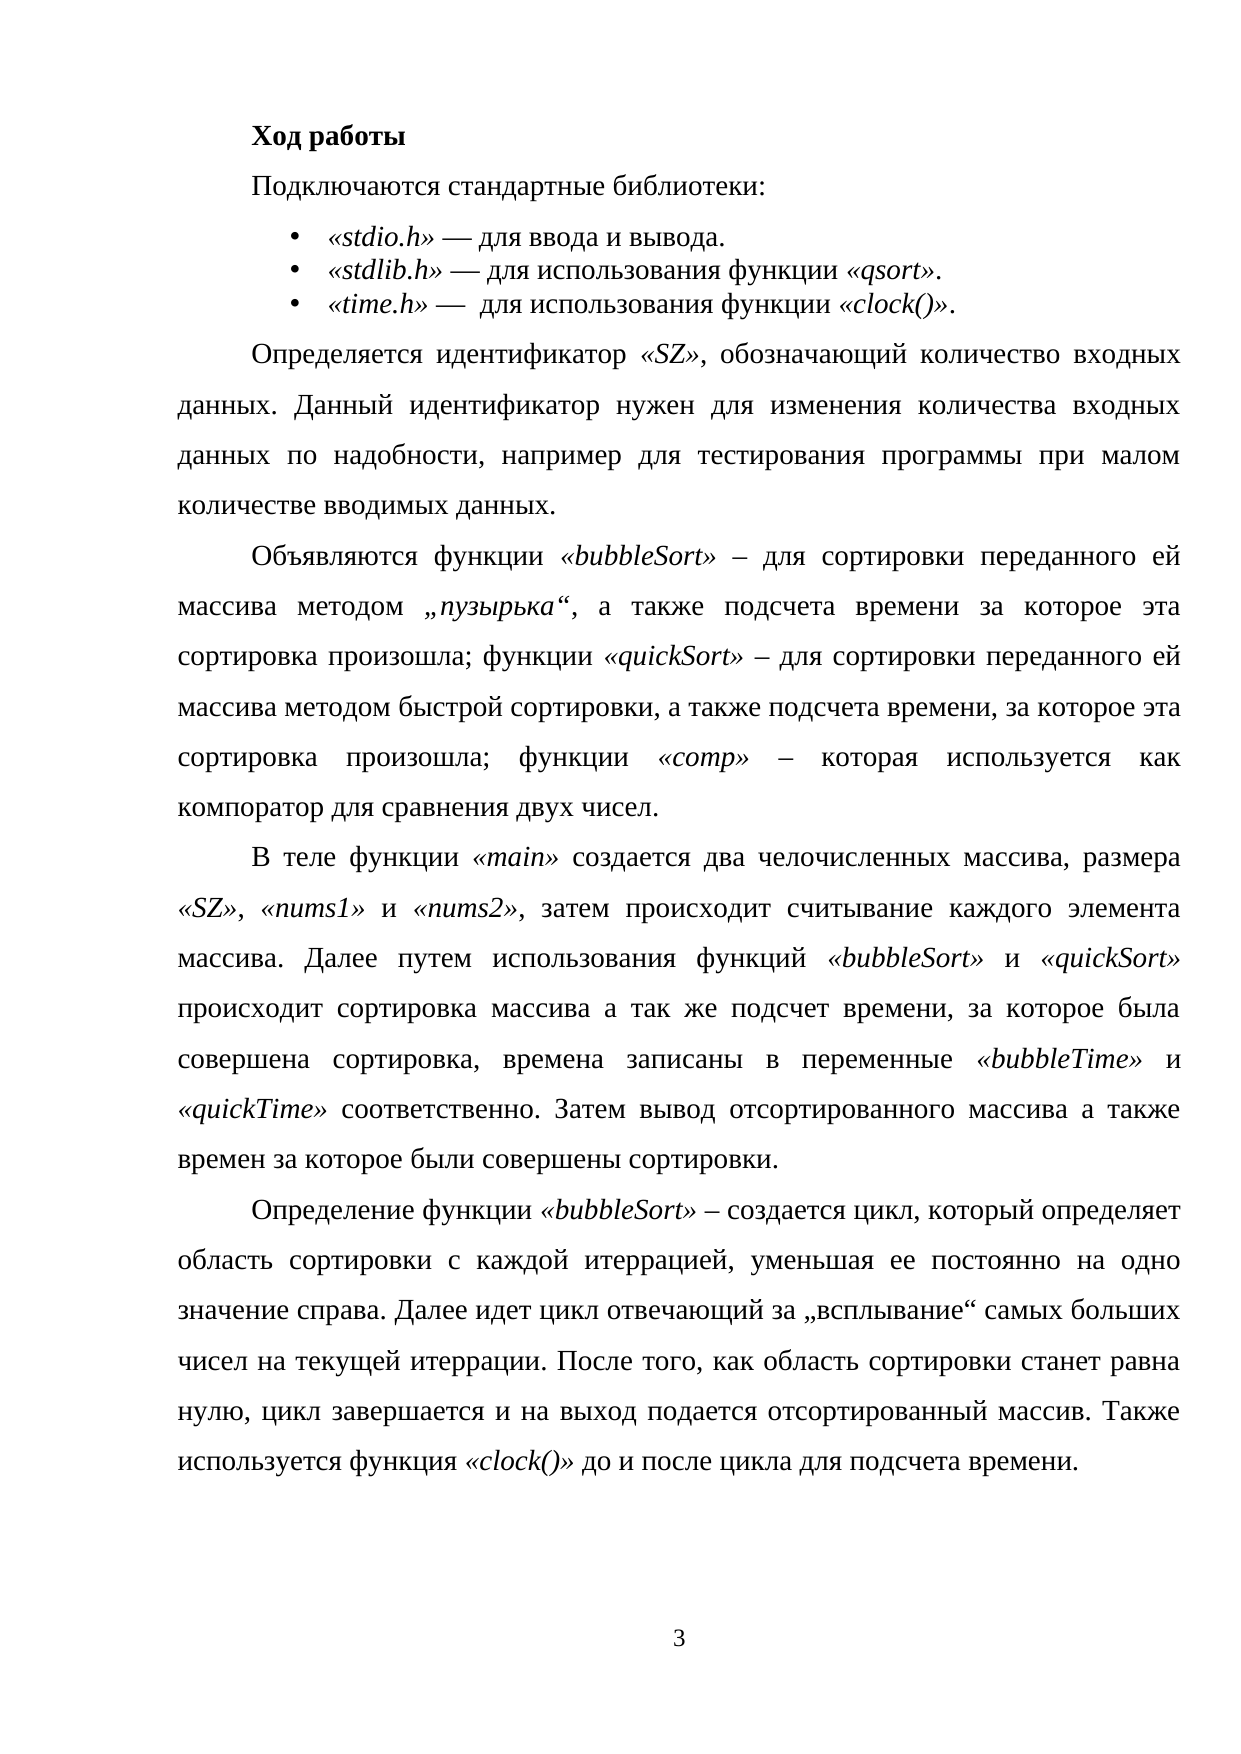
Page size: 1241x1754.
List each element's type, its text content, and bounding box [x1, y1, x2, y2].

text Определение функции «bubbleSort» – создается цикл, который определяет область сортировки с каждой итеррацией, уменьшая ее постоянно на одно значение справа. Далее идет цикл отвечающий за „всплывание“ самых больших чисел на текущей итеррации. После того, как область сортировки станет равна нулю, цикл завершается и на выход подается отсортированный массив. Также используется функция «clock()» до и после цикла для подсчета времени. [177, 1192, 1181, 1477]
text Ход работы [177, 118, 1181, 152]
text Объявляются функции «bubbleSort» – для сортировки переданного ей массива методом „пузырька“, а также подсчета времени за которое эта сортировка произошла; функции «quickSort» – для сортировки переданного ей массива методом быстрой сортировки, а также подсчета времени, за которое эта сортировка произошла; функции «comp» – которая используется как компоратор для сравнения двух чисел. [177, 538, 1181, 823]
text Определяется идентификатор «SZ», обозначающий количество входных данных. Данный идентификатор нужен для изменения количества входных данных по надобности, например для тестирования программы при малом количестве вводимых данных. [177, 336, 1181, 521]
list «stdio.h» — для ввода и вывода. [290, 219, 1181, 252]
text В теле функции «main» создается два челочисленных массива, размера «SZ», «nums1» и «nums2», затем происходит считывание каждого элемента массива. Далее путем использования функций «bubbleSort» и «quickSort» происходит сортировка массива а так же подсчет времени, за которое была совершена сортировка, времена записаны в переменные «bubbleTime» и «quickTime» соответственно. Затем вывод отсортированного массива а также времен за которое были совершены сортировки. [177, 839, 1181, 1175]
list «time.h» — для использования функции «clock()». [290, 286, 1181, 320]
list «stdlib.h» — для использования функции «qsort». [290, 252, 1181, 286]
text Подключаются стандартные библиотеки: [177, 168, 1181, 202]
